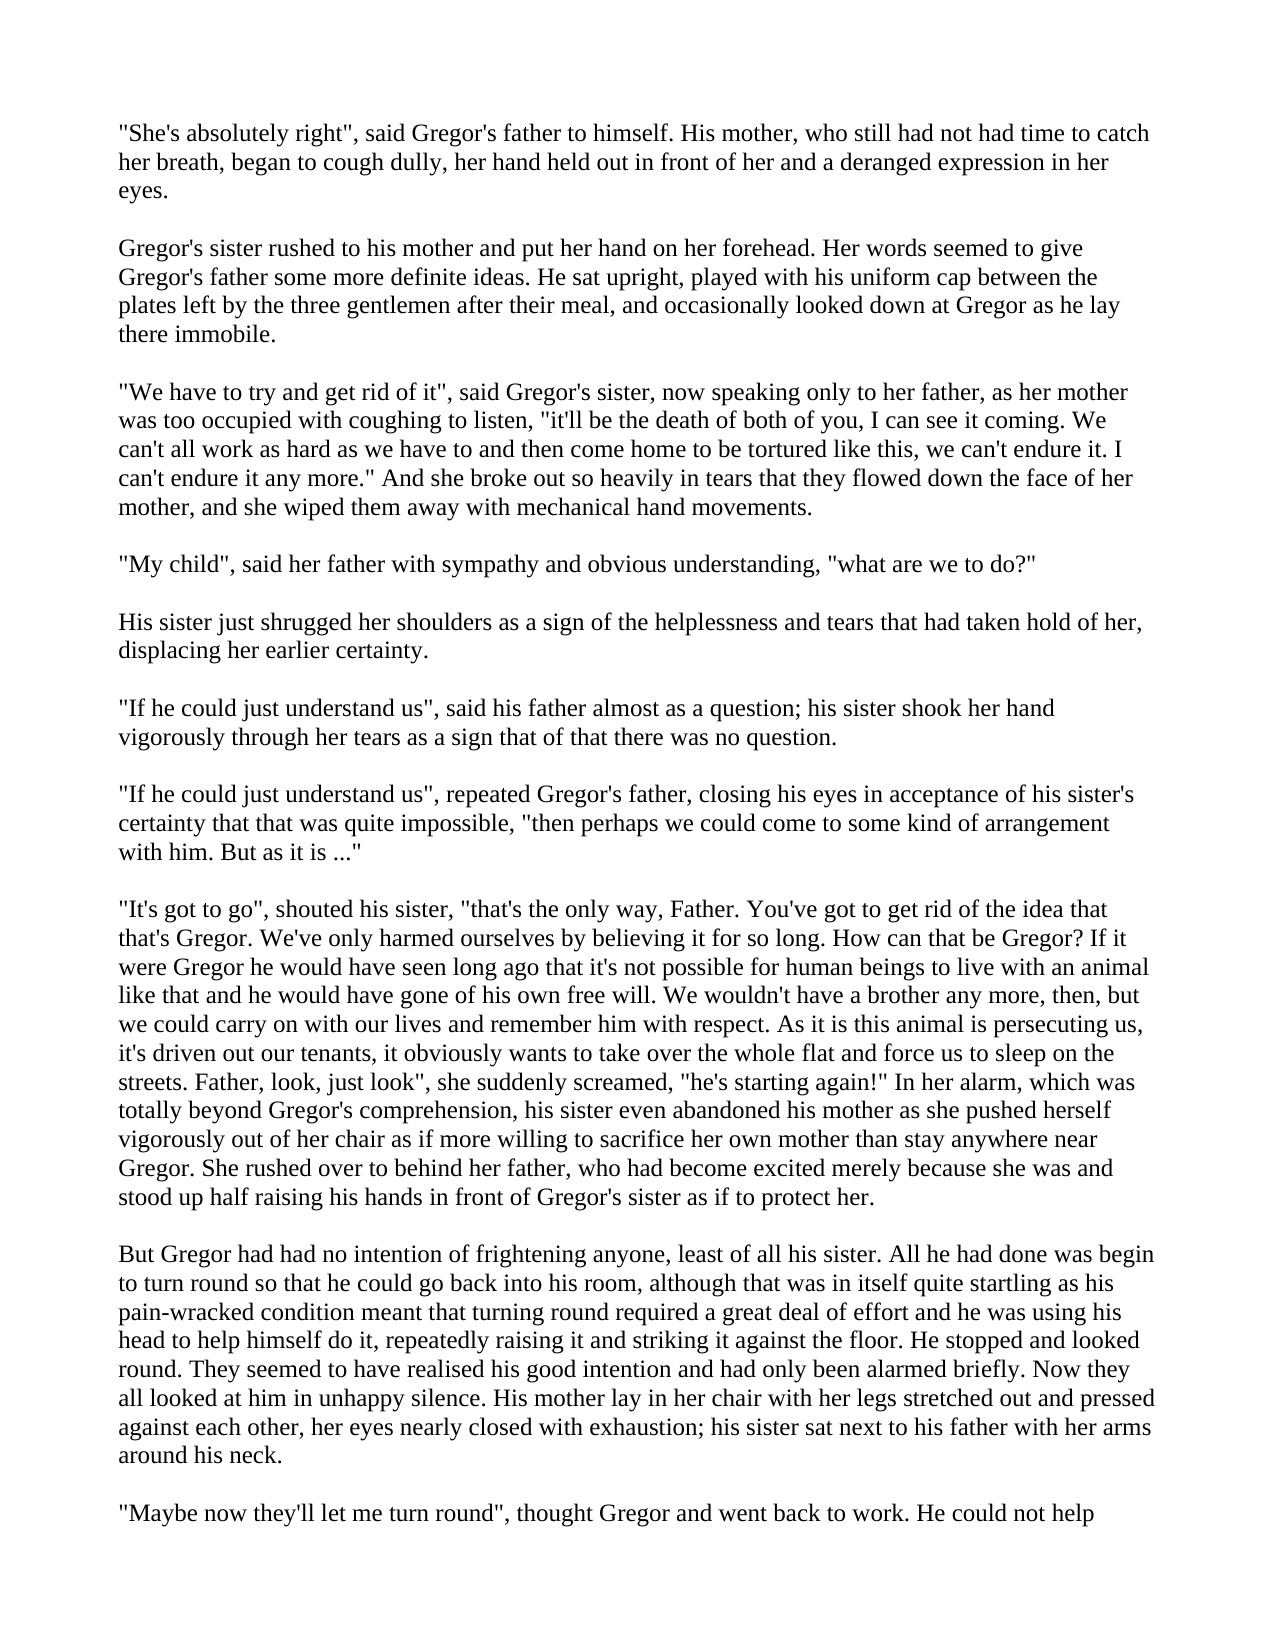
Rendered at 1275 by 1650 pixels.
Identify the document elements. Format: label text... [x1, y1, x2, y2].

text Gregor's sister rushed to his mother and put her hand on her forehead. Her words seemed to give Gregor's father some more definite ideas. He sat upright, played with his uniform cap between the plates left by the three gentlemen after their meal, and occasionally looked down at Gregor as he lay there immobile. [118, 233, 1157, 348]
text "If he could just understand us", said his father almost as a question; his sister shook her hand vigorously through her tears as a sign that of that there was no question. [118, 693, 1157, 751]
text "It's got to go", shouted his sister, "that's the only way, Father. You've got to get rid of the idea that that's Gregor. We've only harmed ourselves by believing it for so long. How can that be Gregor? If it were Gregor he would have seen long ago that it's not possible for human beings to live with an animal like that and he would have gone of his own free will. We wouldn't have a brother any more, then, but we could carry on with our lives and remember him with respect. As it is this animal is persecuting us, it's driven out our tenants, it obviously wants to take over the whole flat and force us to sleep on the streets. Father, look, just look", she suddenly screamed, "he's starting again!" In her alarm, which was totally beyond Gregor's comprehension, his sister even abandoned his mother as she pushed herself vigorously out of her chair as if more willing to sacrifice her own mother than stay anywhere near Gregor. She rushed over to behind her father, who had become excited merely because she was and stood up half raising his hands in front of Gregor's sister as if to protect her. [118, 894, 1157, 1211]
text "We have to try and get rid of it", said Gregor's sister, now speaking only to her father, as her mother was too occupied with coughing to listen, "it'll be the death of both of you, I can see it coming. We can't all work as hard as we have to and then come home to be tortured like this, we can't endure it. I can't endure it any more." And she broke out so heavily in tears that they flowed down the face of her mother, and she wiped them away with mechanical hand movements. [118, 377, 1157, 521]
text His sister just shrugged her shoulders as a sign of the helplessness and tears that had taken hold of her, displacing her earlier certainty. [118, 607, 1157, 664]
text "Maybe now they'll let me turn round", thought Gregor and went back to work. He could not help [118, 1498, 1157, 1527]
text "If he could just understand us", repeated Gregor's father, closing his eyes in acceptance of his sister's certainty that that was quite impossible, "then perhaps we could come to some kind of arrangement with him. But as it is ..." [118, 779, 1157, 866]
text "My child", said her father with sympathy and obvious understanding, "what are we to do?" [118, 549, 1157, 578]
text "She's absolutely right", said Gregor's father to himself. His mother, who still had not had time to catch her breath, began to cough dully, her hand held out in front of her and a deranged expression in her eyes. [118, 118, 1157, 204]
text But Gregor had had no intention of frightening anyone, least of all his sister. All he had done was begin to turn round so that he could go back into his room, although that was in itself quite startling as his pain-wracked condition meant that turning round required a great deal of effort and he was using his head to help himself do it, repeatedly raising it and striking it against the floor. He stopped and looked round. They seemed to have realised his good intention and had only been alarmed briefly. Now they all looked at him in unhappy silence. His mother lay in her chair with her legs stretched out and pressed against each other, her eyes nearly closed with exhaustion; his sister sat next to his father with her arms around his neck. [118, 1239, 1157, 1469]
